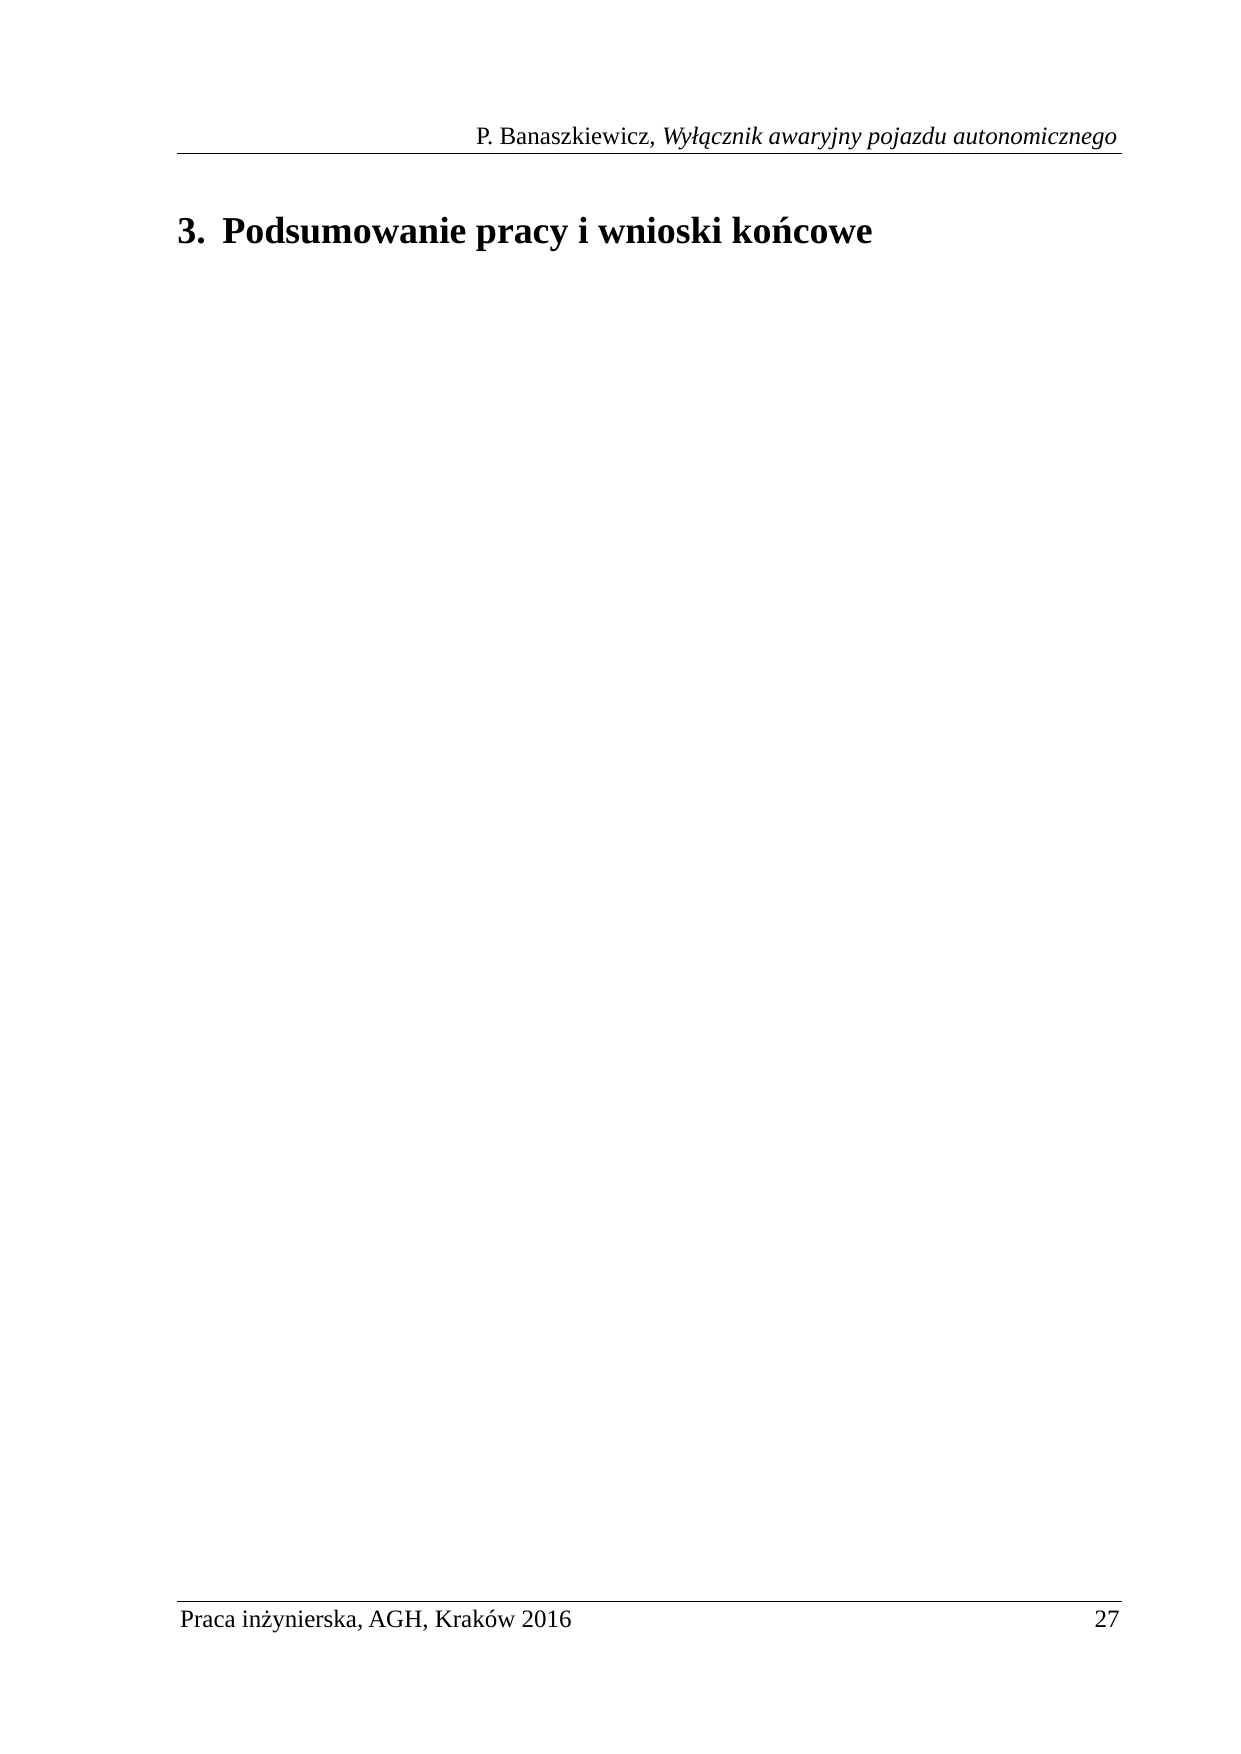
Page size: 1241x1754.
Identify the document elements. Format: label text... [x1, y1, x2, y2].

subtitle Podsumowanie pracy i wnioski końcowe [177, 208, 1122, 252]
